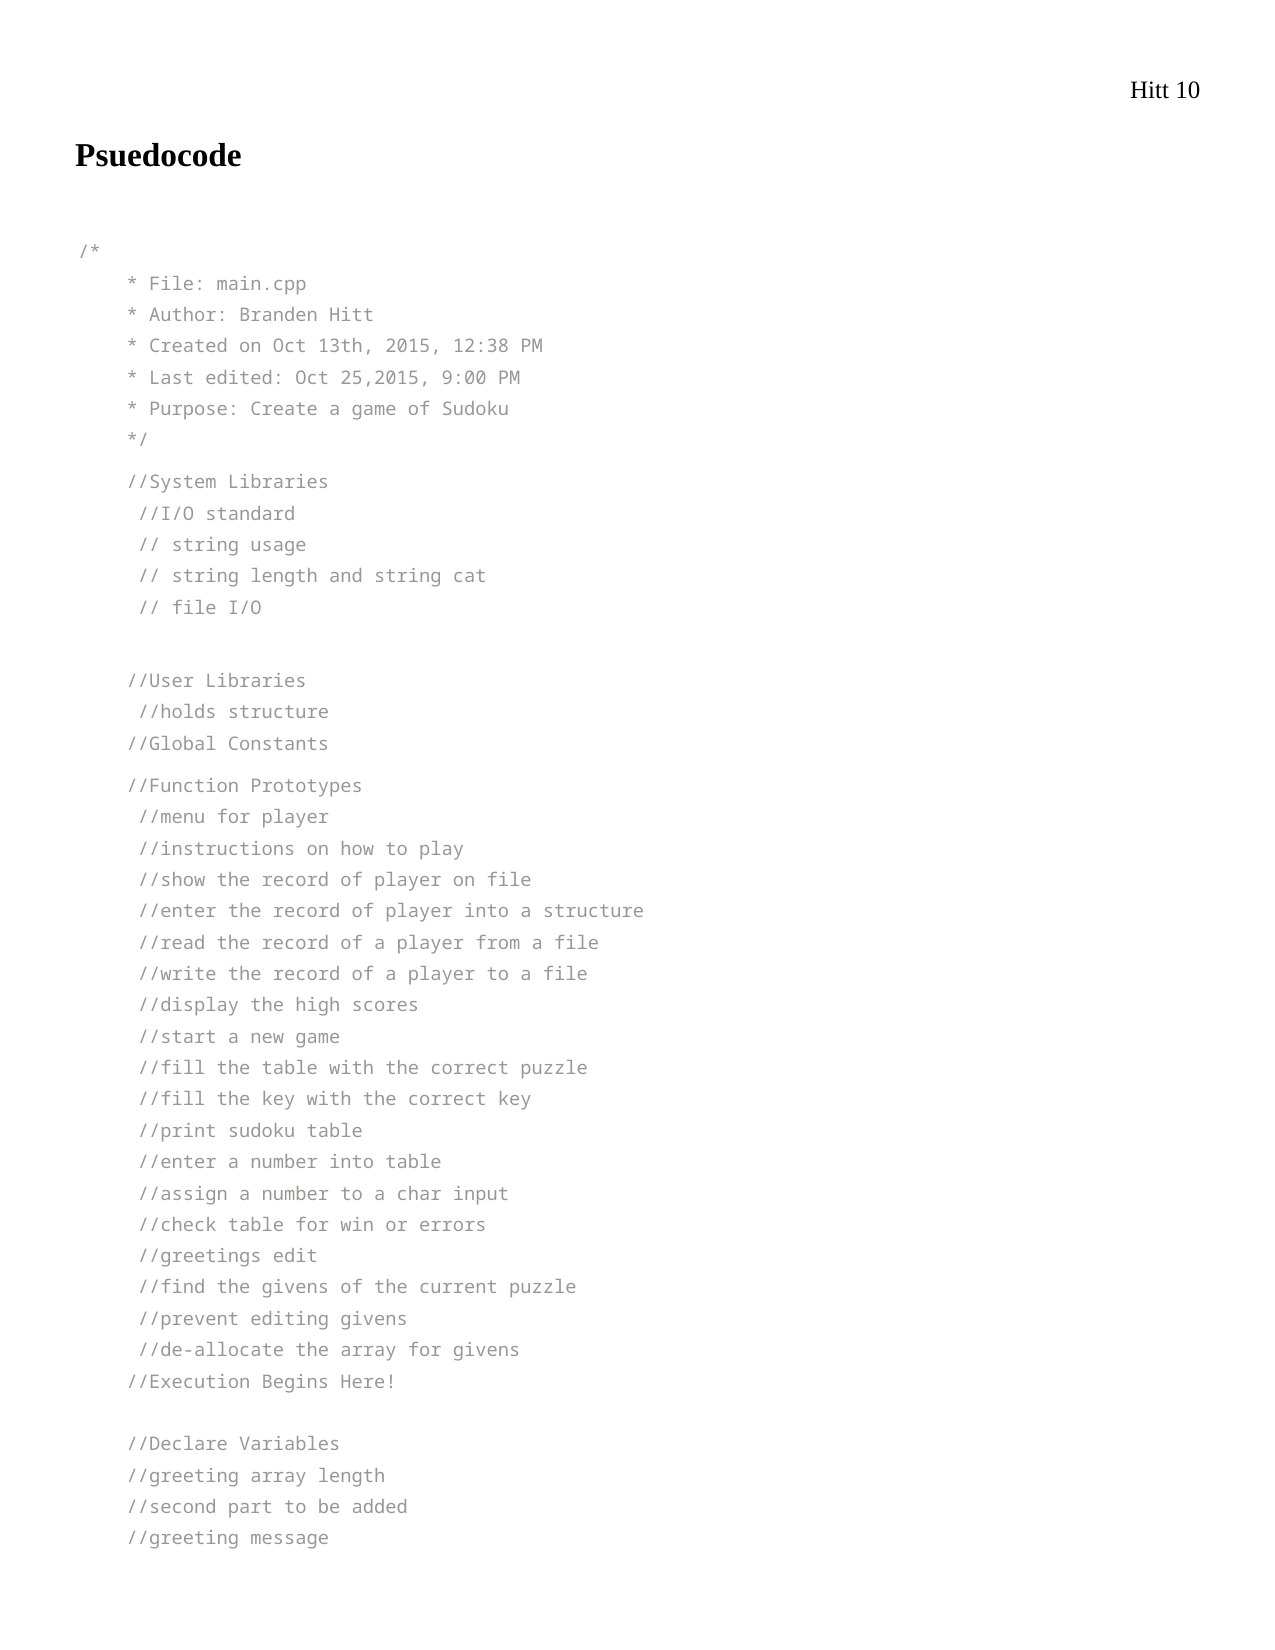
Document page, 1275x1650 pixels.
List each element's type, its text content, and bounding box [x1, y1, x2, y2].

table_cell [75, 361, 123, 392]
table_cell //enter a number into table [124, 1146, 1138, 1177]
table_cell //write the record of a player to a file [124, 958, 1138, 989]
table_cell [75, 299, 123, 330]
table_cell [75, 1271, 123, 1302]
table_cell //Global Constants [124, 727, 1138, 759]
table_cell //holds structure [124, 696, 1138, 727]
table_cell [124, 654, 1138, 664]
table_cell // string length and string cat [124, 560, 1138, 591]
table_cell [75, 330, 123, 361]
table_cell [75, 424, 123, 455]
table_cell //print sudoku table [124, 1114, 1138, 1146]
table_cell [75, 727, 123, 759]
table_cell [75, 1365, 123, 1396]
table_cell //User Libraries [124, 665, 1138, 696]
table_cell * Last edited: Oct 25,2015, 9:00 PM [124, 361, 1138, 392]
table_cell [75, 832, 123, 863]
table_cell //Function Prototypes [124, 769, 1138, 801]
table_cell [75, 958, 123, 989]
table_cell // file I/O [124, 591, 1138, 623]
table_cell //greeting array length [124, 1459, 1138, 1490]
table_cell [75, 1020, 123, 1051]
table_cell [124, 455, 1138, 466]
table_cell //assign a number to a char input [124, 1177, 1138, 1208]
table_cell * Purpose: Create a game of Sudoku [124, 393, 1138, 424]
table_cell //greetings edit [124, 1240, 1138, 1271]
table_cell [75, 665, 123, 696]
table_cell [75, 1302, 123, 1334]
table_cell //display the high scores [124, 989, 1138, 1020]
table_cell [75, 759, 123, 769]
table_cell [75, 863, 123, 895]
table_cell [75, 1522, 123, 1553]
table_header [124, 236, 1138, 267]
table_cell [75, 1334, 123, 1365]
table_cell [75, 801, 123, 832]
table_cell [75, 591, 123, 623]
table_cell //greeting message [124, 1522, 1138, 1553]
table_cell [75, 455, 123, 466]
table_cell //instructions on how to play [124, 832, 1138, 863]
table_cell [75, 1208, 123, 1239]
table_cell //enter the record of player into a structure [124, 895, 1138, 926]
table_cell [75, 1146, 123, 1177]
table_cell [75, 696, 123, 727]
table_cell [75, 895, 123, 926]
table_cell [124, 623, 1138, 654]
table_cell //second part to be added [124, 1490, 1138, 1522]
table_cell //check table for win or errors [124, 1208, 1138, 1239]
table_cell [124, 759, 1138, 769]
table_cell [75, 926, 123, 957]
table_cell [75, 1459, 123, 1490]
table_cell [75, 466, 123, 497]
table_cell [75, 497, 123, 528]
table_cell [75, 623, 123, 654]
table_cell //show the record of player on file [124, 863, 1138, 895]
table_cell //fill the key with the correct key [124, 1083, 1138, 1114]
table_cell [75, 989, 123, 1020]
table_cell //fill the table with the correct puzzle [124, 1051, 1138, 1083]
table_cell //I/O standard [124, 497, 1138, 528]
table_cell [75, 1240, 123, 1271]
text Psuedocode [75, 135, 1200, 173]
table_cell [75, 267, 123, 298]
table_cell [75, 1177, 123, 1208]
table_cell [75, 529, 123, 560]
table_cell * Author: Branden Hitt [124, 299, 1138, 330]
table_cell //prevent editing givens [124, 1302, 1138, 1334]
table_cell * Created on Oct 13th, 2015, 12:38 PM [124, 330, 1138, 361]
table_cell [75, 654, 123, 664]
table_cell [75, 1051, 123, 1083]
table_cell [75, 1083, 123, 1114]
table_cell [75, 1396, 123, 1428]
table_cell */ [124, 424, 1138, 455]
table_cell [75, 393, 123, 424]
table_cell [75, 769, 123, 801]
table_cell [75, 1114, 123, 1146]
table_header /* [75, 236, 123, 267]
table_cell * File: main.cpp [124, 267, 1138, 298]
table_cell [124, 1396, 1138, 1428]
table_cell //Execution Begins Here! [124, 1365, 1138, 1396]
table_cell [75, 1490, 123, 1522]
table_cell //de-allocate the array for givens [124, 1334, 1138, 1365]
table_cell //start a new game [124, 1020, 1138, 1051]
table_cell [75, 560, 123, 591]
table_cell //read the record of a player from a file [124, 926, 1138, 957]
table_cell // string usage [124, 529, 1138, 560]
table_cell //find the givens of the current puzzle [124, 1271, 1138, 1302]
table_cell //menu for player [124, 801, 1138, 832]
table_cell [75, 1428, 123, 1459]
table_cell //System Libraries [124, 466, 1138, 497]
table_cell //Declare Variables [124, 1428, 1138, 1459]
